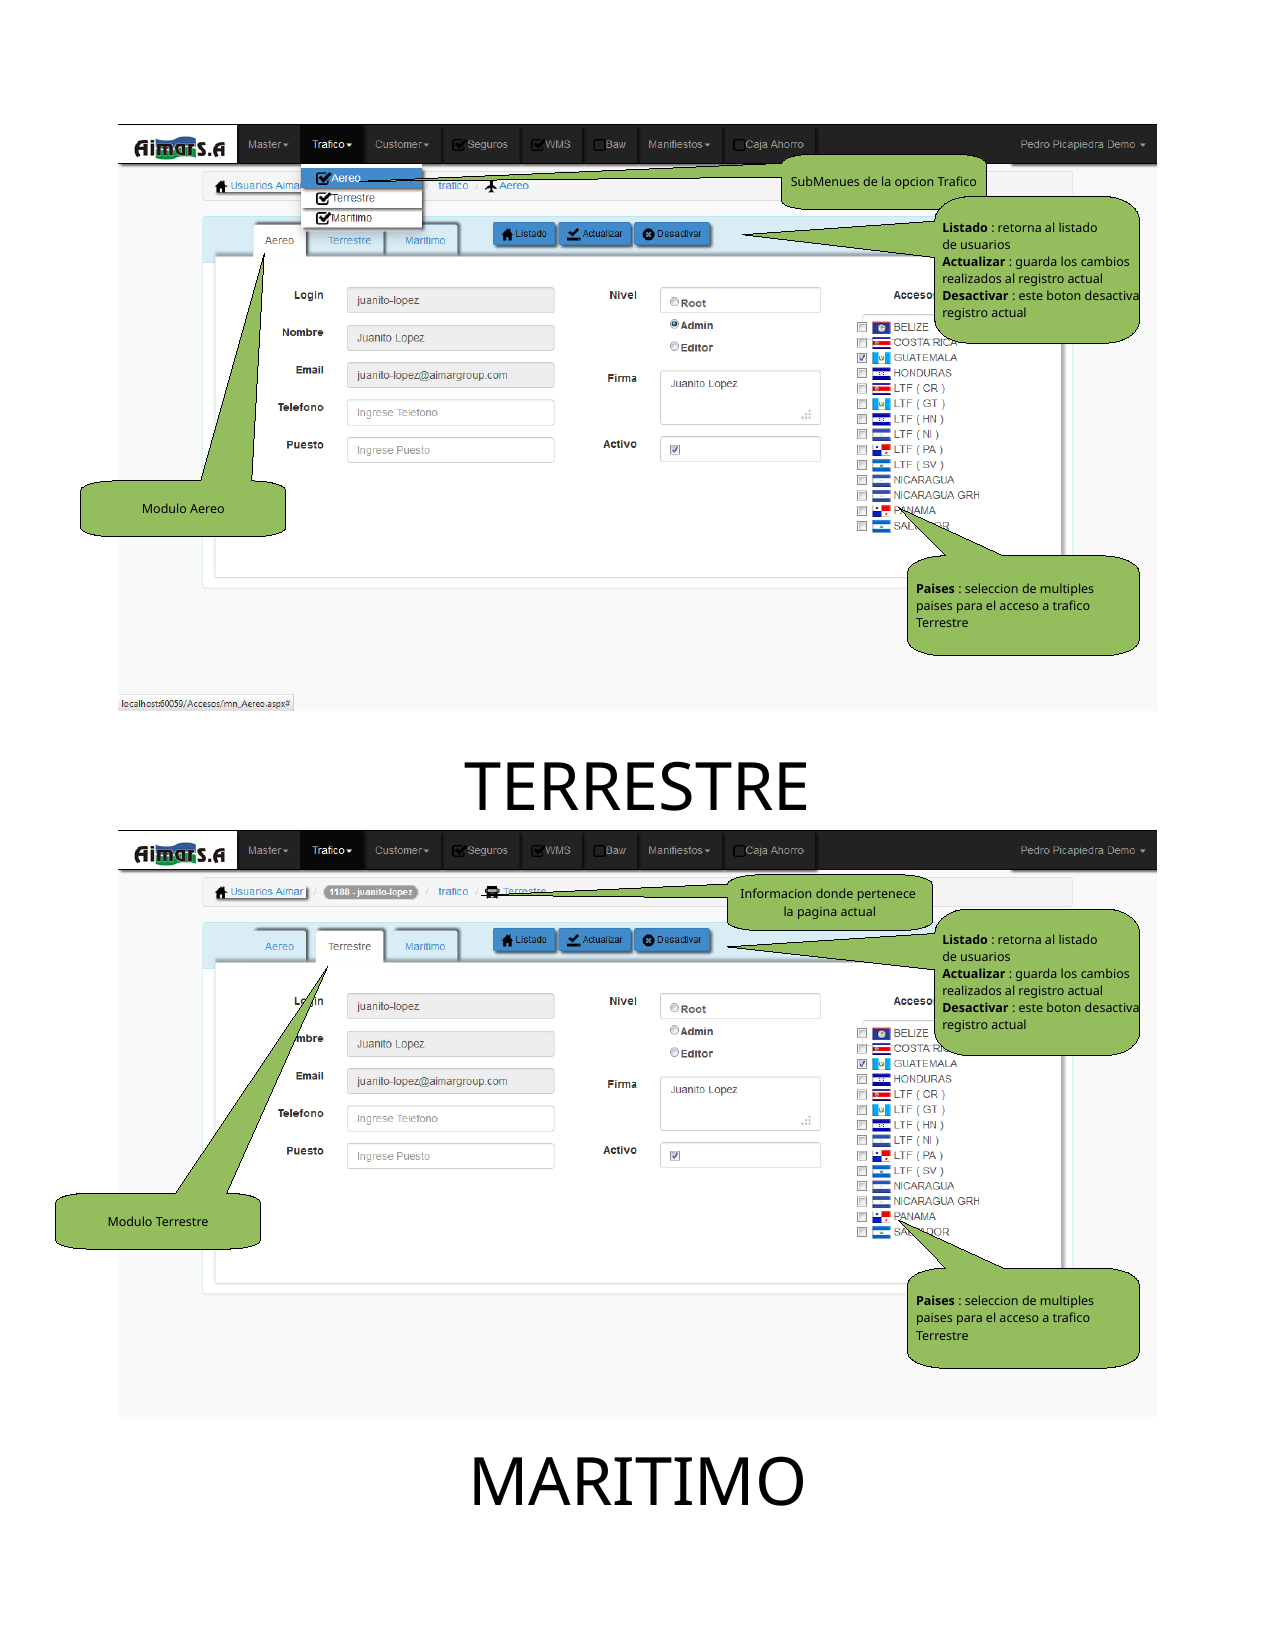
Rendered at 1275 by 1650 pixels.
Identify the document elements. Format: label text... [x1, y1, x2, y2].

picture [118, 830, 1157, 1417]
picture [118, 124, 1157, 711]
text MARITIMO [118, 1434, 1157, 1525]
text TERRESTRE [118, 739, 1157, 830]
